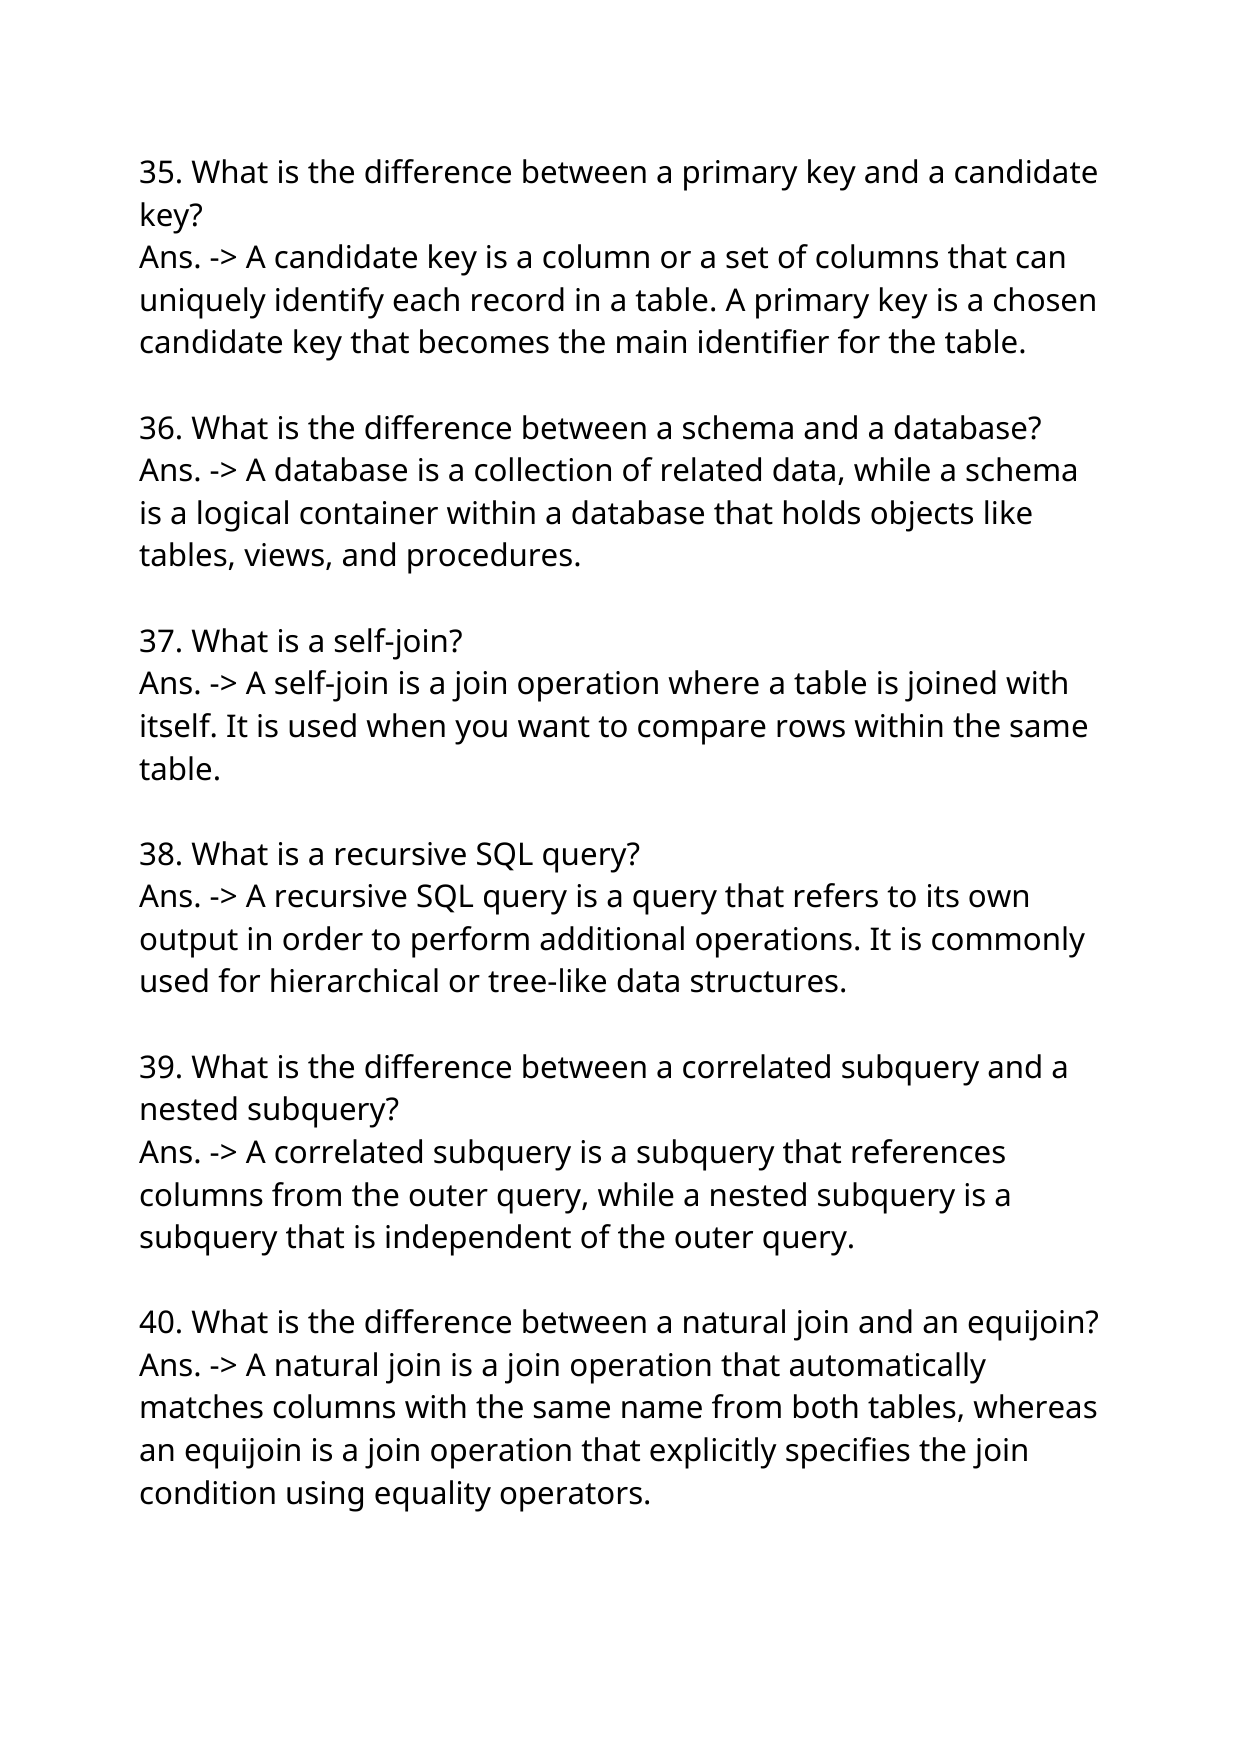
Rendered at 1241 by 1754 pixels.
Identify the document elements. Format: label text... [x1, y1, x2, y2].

text Ans. -> A recursive SQL query is a query that refers to its own output in order to perform additional operations. It is commonly used for hierarchical or tree-like data structures. [139, 874, 1101, 1002]
text Ans. -> A candidate key is a column or a set of columns that can uniquely identify each record in a table. A primary key is a chosen candidate key that becomes the main identifier for the table. [139, 235, 1101, 363]
text 39. What is the difference between a correlated subquery and a nested subquery? [139, 1045, 1101, 1130]
text 36. What is the difference between a schema and a database? [139, 406, 1101, 448]
text 37. What is a self-join? [139, 619, 1101, 661]
text Ans. -> A correlated subquery is a subquery that references columns from the outer query, while a nested subquery is a subquery that is independent of the outer query. [139, 1130, 1101, 1258]
text Ans. -> A database is a collection of related data, while a schema is a logical container within a database that holds objects like tables, views, and procedures. [139, 448, 1101, 576]
text 35. What is the difference between a primary key and a candidate key? [139, 150, 1101, 235]
text Ans. -> A natural join is a join operation that automatically matches columns with the same name from both tables, whereas an equijoin is a join operation that explicitly specifies the join condition using equality operators. [139, 1343, 1101, 1513]
text 40. What is the difference between a natural join and an equijoin? [139, 1300, 1101, 1343]
text 38. What is a recursive SQL query? [139, 832, 1101, 874]
text Ans. -> A self-join is a join operation where a table is joined with itself. It is used when you want to compare rows within the same table. [139, 661, 1101, 789]
